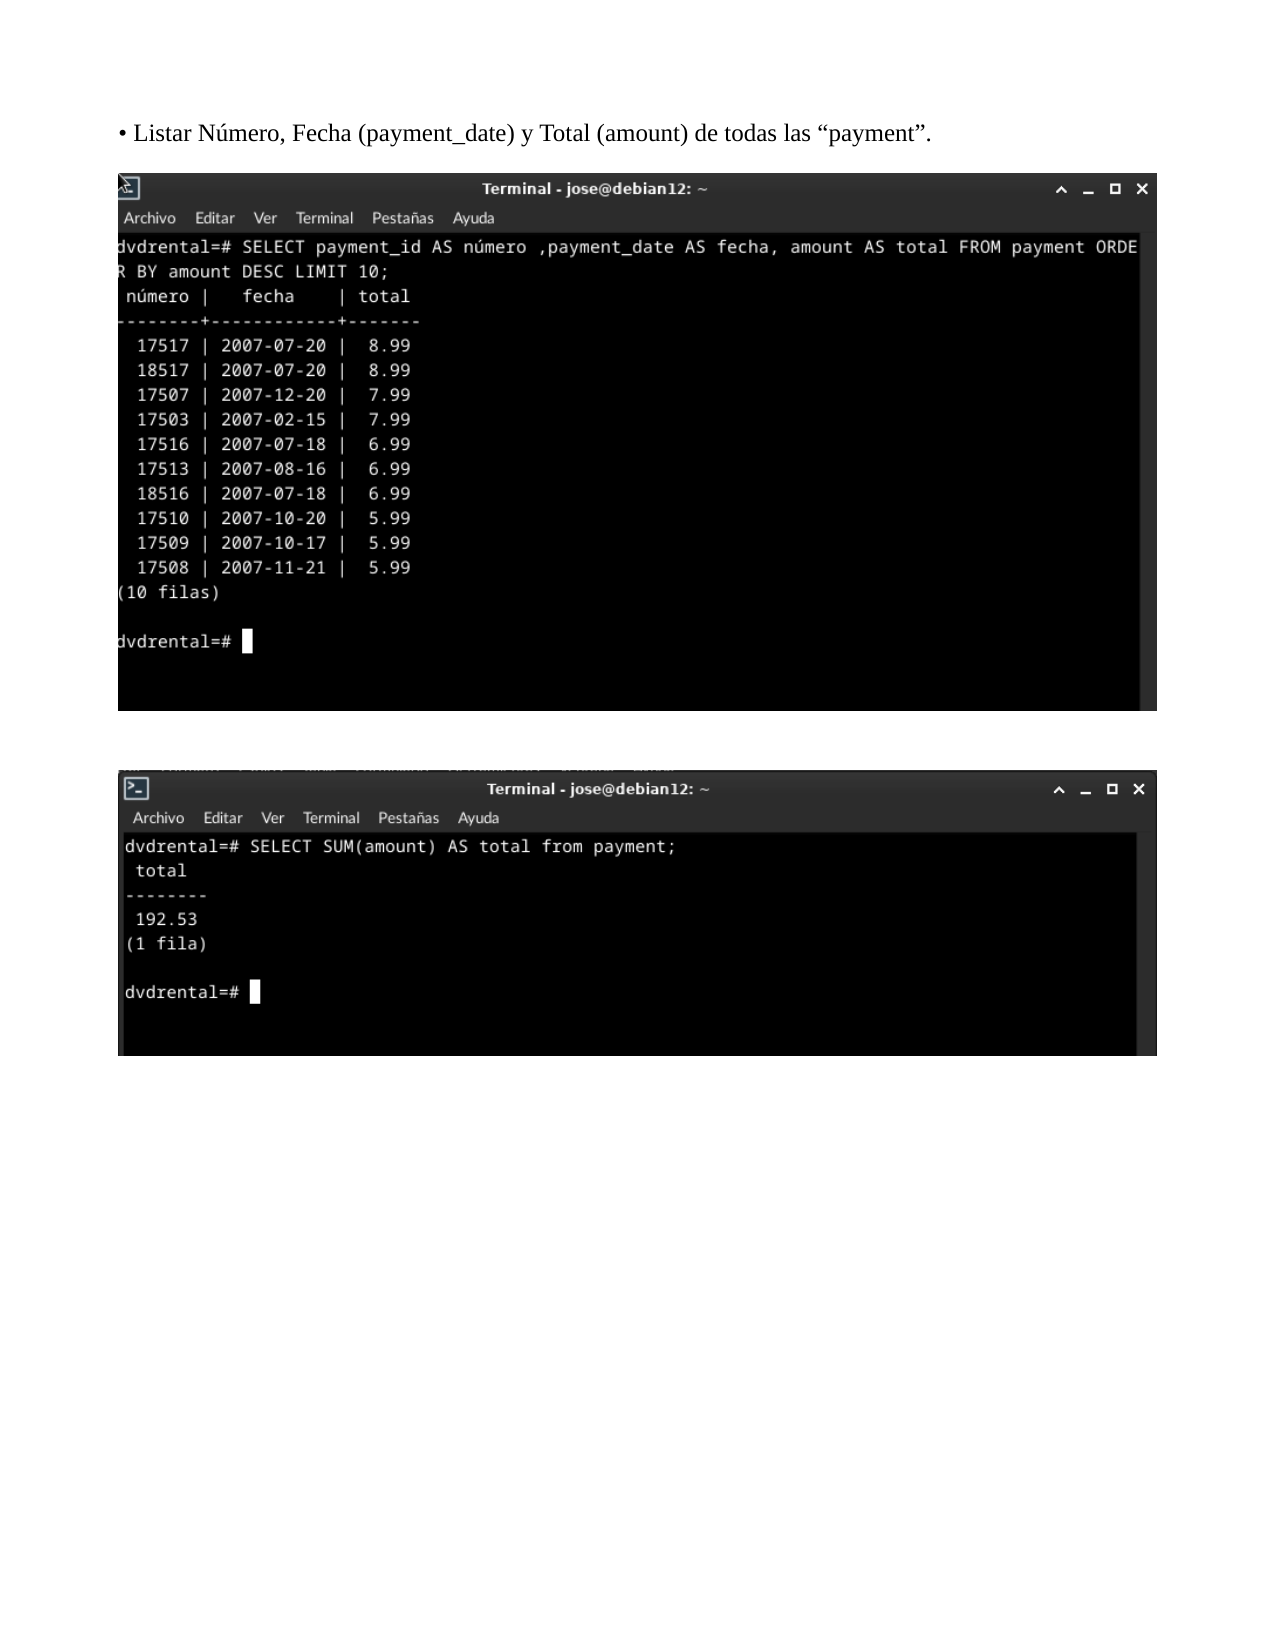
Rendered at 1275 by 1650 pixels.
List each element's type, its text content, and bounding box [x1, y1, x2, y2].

picture [118, 770, 1157, 1056]
picture [118, 173, 1157, 711]
text • Listar Número, Fecha (payment_date) y Total (amount) de todas las “payment”. [118, 118, 1157, 147]
